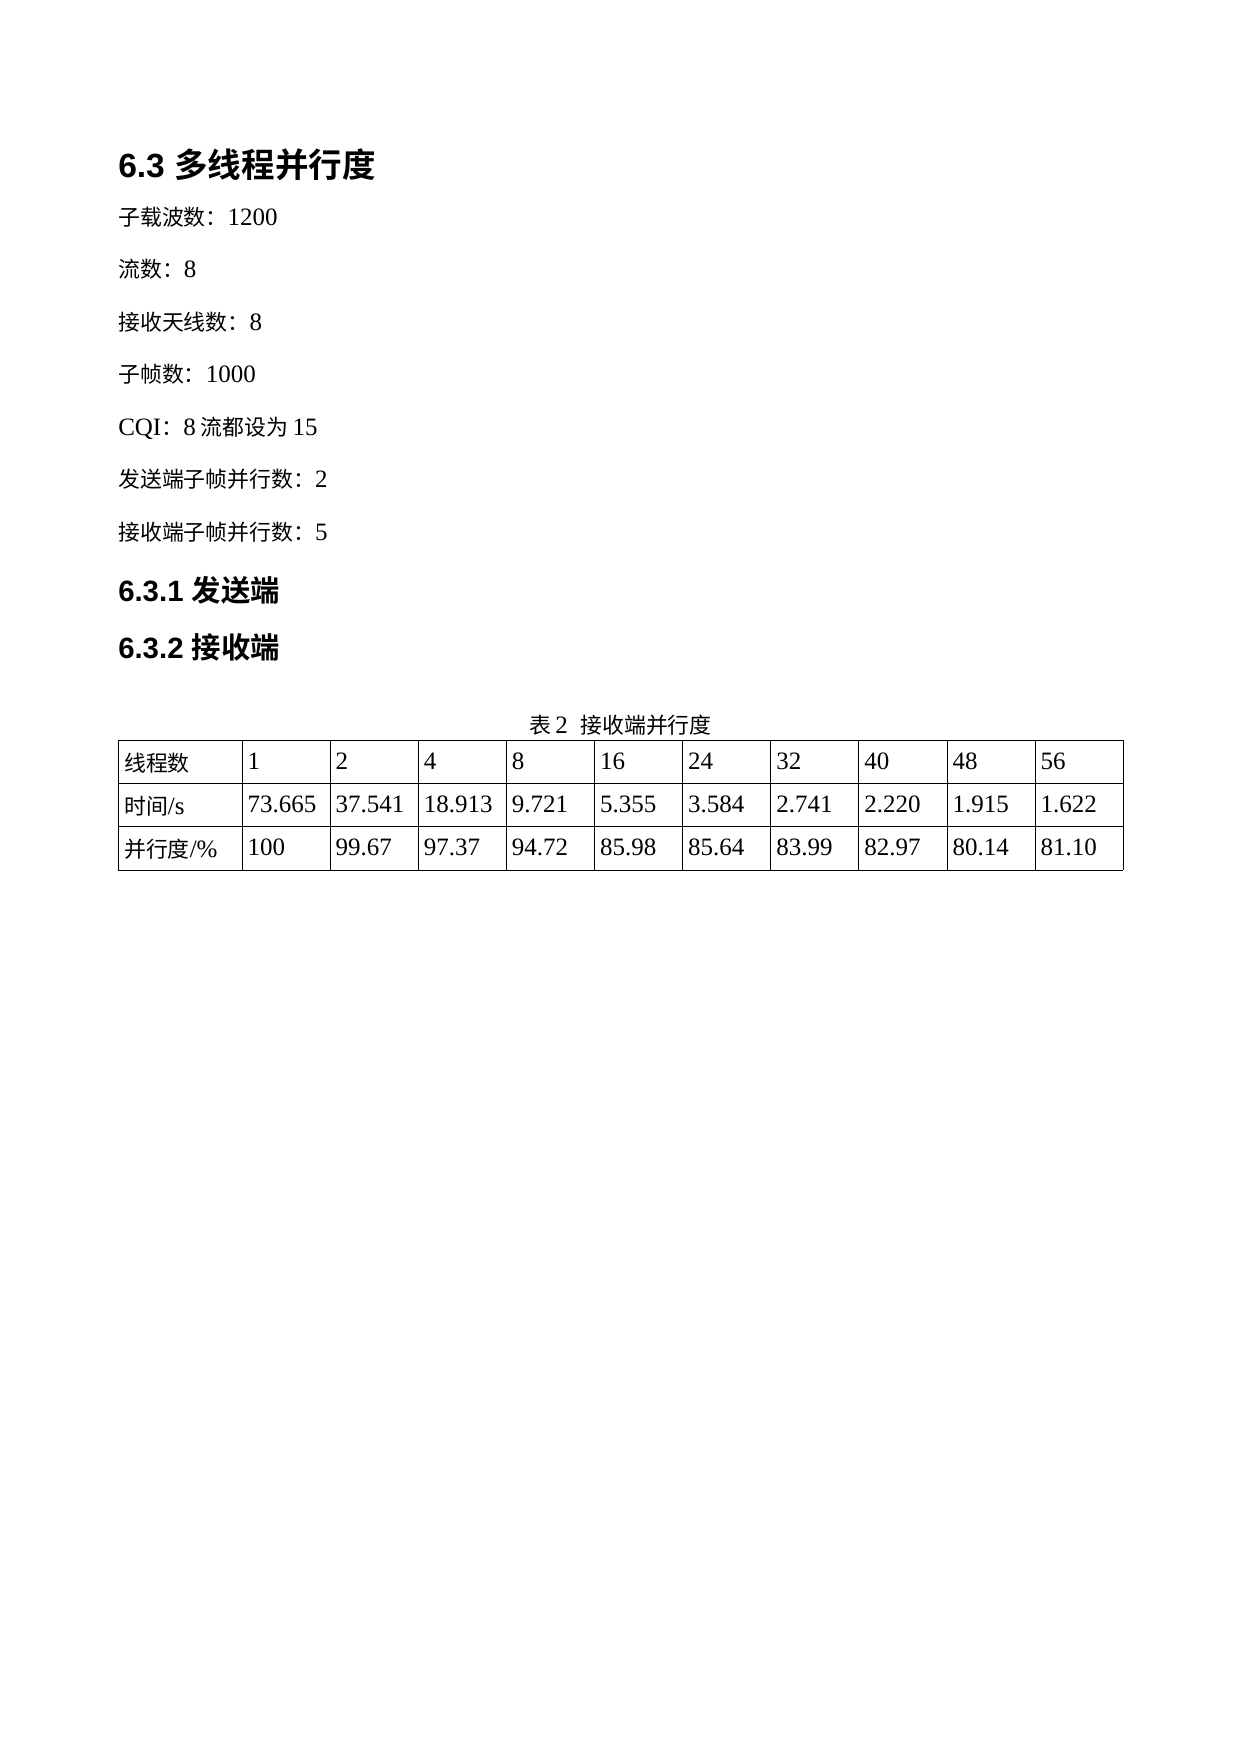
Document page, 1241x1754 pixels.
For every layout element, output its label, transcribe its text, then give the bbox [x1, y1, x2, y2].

table_cell 37.541 [331, 784, 418, 826]
table_header 56 [1036, 741, 1123, 783]
subtitle 6.3.2 接收端 [118, 624, 1122, 667]
table_cell 82.97 [859, 827, 947, 870]
table_header 48 [948, 741, 1035, 783]
table_cell 2.741 [771, 784, 858, 826]
table_cell 85.98 [595, 827, 682, 870]
table_cell 97.37 [419, 827, 506, 870]
table_cell 83.99 [771, 827, 858, 870]
subtitle 6.3.1 发送端 [118, 567, 1122, 610]
table_cell 1.622 [1036, 784, 1123, 826]
table_cell 94.72 [507, 827, 594, 870]
text 流数：8 [118, 252, 1122, 284]
text 子载波数：1200 [118, 200, 1122, 232]
text 表2 接收端并行度 [118, 708, 1122, 740]
table_cell 85.64 [683, 827, 770, 870]
table_header 8 [507, 741, 594, 783]
table_cell 并行度/% [119, 827, 242, 870]
text CQI：8流都设为15 [118, 410, 1122, 442]
table_cell 5.355 [595, 784, 682, 826]
table_header 线程数 [119, 741, 242, 783]
table_cell 99.67 [331, 827, 418, 870]
text 接收天线数：8 [118, 305, 1122, 337]
table_cell 18.913 [419, 784, 506, 826]
table_cell 81.10 [1036, 827, 1123, 870]
table_header 1 [243, 741, 330, 783]
table_header 24 [683, 741, 770, 783]
subtitle 6.3 多线程并行度 [118, 139, 1122, 187]
text 发送端子帧并行数：2 [118, 462, 1122, 494]
table_cell 80.14 [948, 827, 1035, 870]
table_cell 1.915 [948, 784, 1035, 826]
text 接收端子帧并行数：5 [118, 515, 1122, 547]
table_cell 2.220 [859, 784, 947, 826]
table_header 4 [419, 741, 506, 783]
table_cell 9.721 [507, 784, 594, 826]
text 子帧数：1000 [118, 357, 1122, 389]
table_header 16 [595, 741, 682, 783]
table_header 32 [771, 741, 858, 783]
table_header 40 [859, 741, 947, 783]
table_cell 73.665 [243, 784, 330, 826]
table_cell 3.584 [683, 784, 770, 826]
table_cell 时间/s [119, 784, 242, 826]
table_cell 100 [243, 827, 330, 870]
table_header 2 [331, 741, 418, 783]
